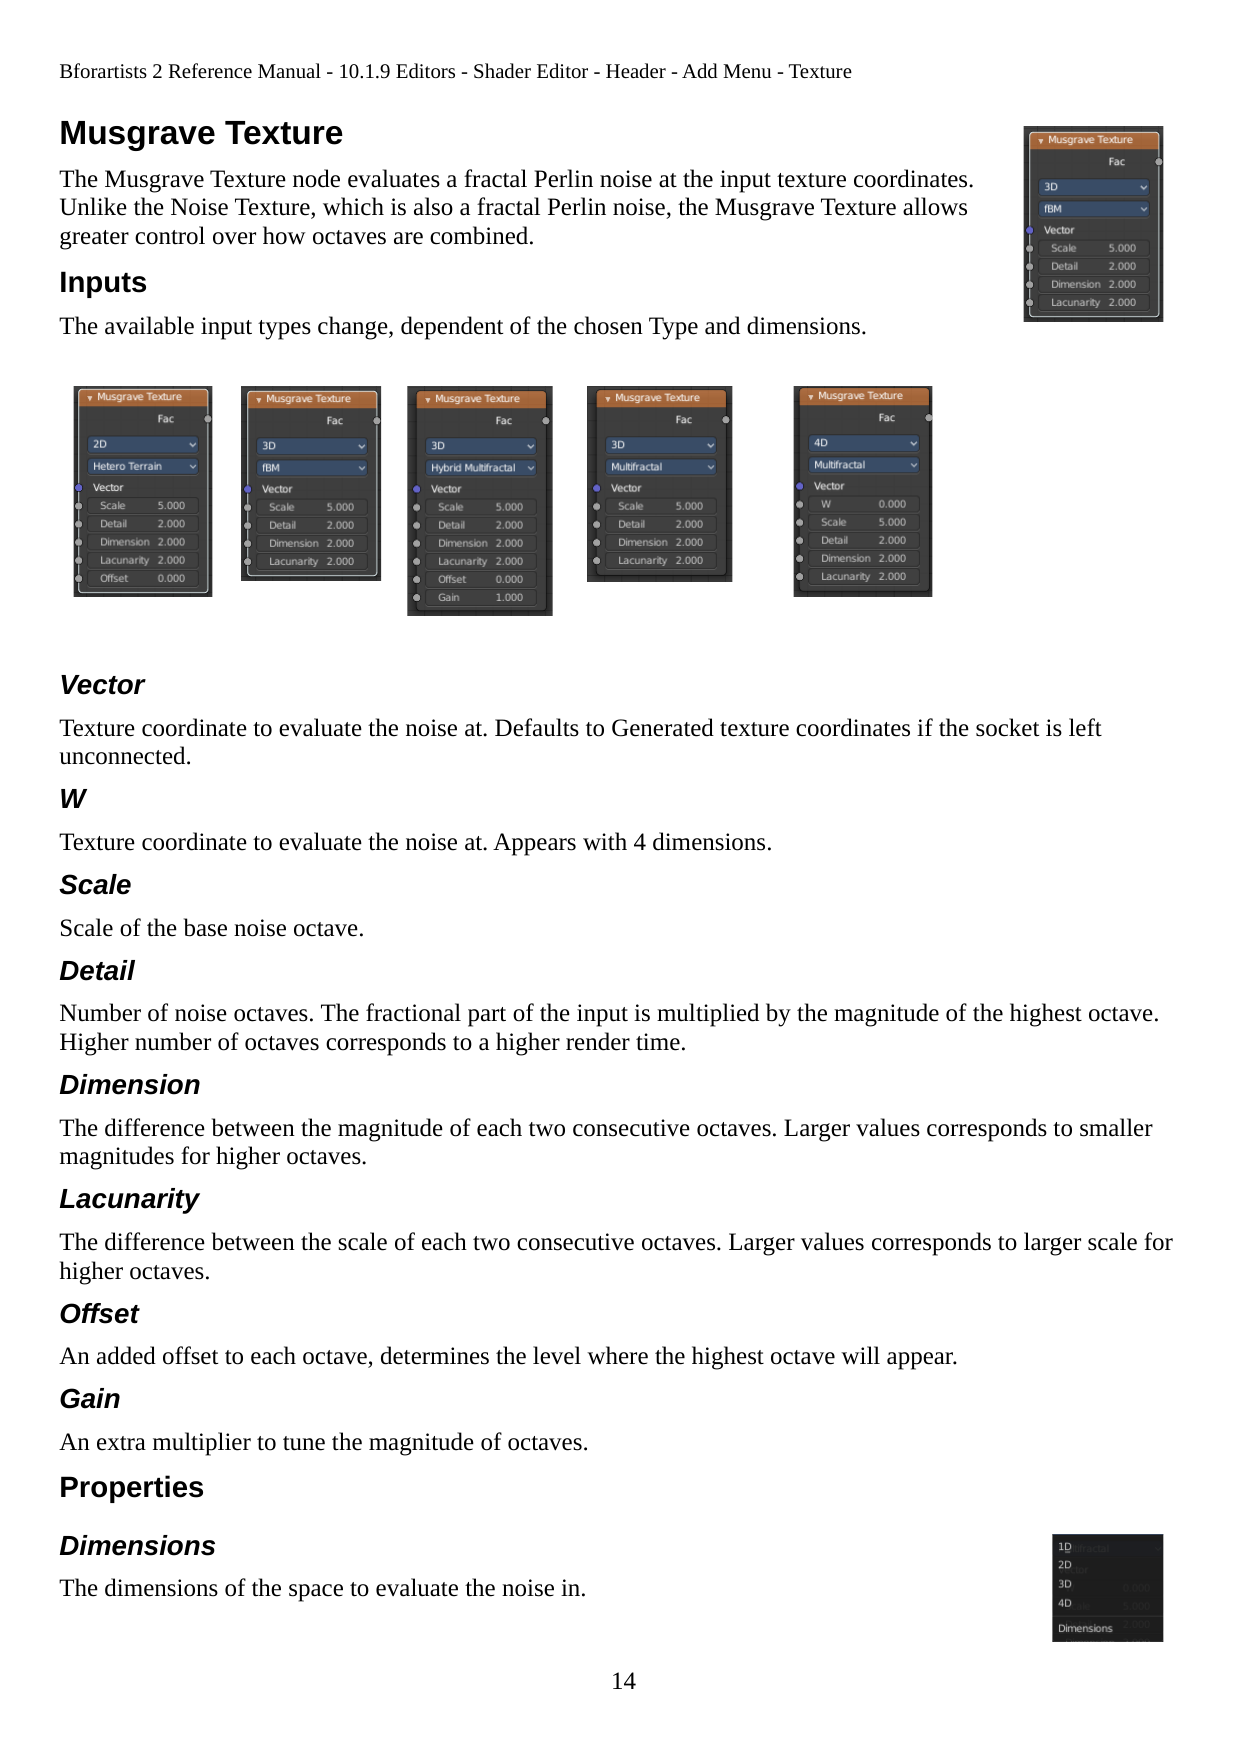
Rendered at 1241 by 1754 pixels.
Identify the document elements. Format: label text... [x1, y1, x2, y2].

text An added offset to each octave, determines the level where the highest octave will appear. [59, 1341, 1181, 1370]
subtitle W [59, 783, 1181, 814]
subtitle Offset [59, 1297, 1181, 1329]
picture [73, 386, 213, 597]
picture [407, 386, 553, 616]
text The difference between the scale of each two consecutive octaves. Larger values corresponds to larger scale for higher octaves. [59, 1227, 1181, 1284]
text The dimensions of the space to evaluate the noise in. [59, 1573, 1052, 1602]
picture [1023, 126, 1164, 322]
text The available input types change, dependent of the chosen Type and dimensions. [59, 311, 1181, 339]
picture [587, 386, 733, 582]
picture [241, 386, 382, 581]
picture [793, 386, 933, 597]
text Number of noise octaves. The fractional part of the input is multiplied by the magnitude of the highest octave. Higher number of octaves corresponds to a higher render time. [59, 998, 1181, 1056]
text Texture coordinate to evaluate the noise at. Defaults to Generated texture coordinates if the socket is left unconnected. [59, 713, 1181, 770]
text Scale of the base noise octave. [59, 913, 1181, 941]
text The Musgrave Texture node evaluates a fractal Perlin noise at the input texture coordinates. Unlike the Noise Texture, which is also a fractal Perlin noise, the Musgrave Texture allows greater control over how octaves are combined. [59, 164, 1023, 250]
subtitle Dimensions [59, 1529, 1181, 1561]
text An extra multiplier to tune the magnitude of octaves. [59, 1427, 1181, 1456]
subtitle [1164, 264, 1181, 298]
subtitle Gain [59, 1383, 1181, 1414]
subtitle Dimension [59, 1068, 1181, 1100]
subtitle Properties [59, 1470, 1181, 1504]
picture [1052, 1534, 1164, 1642]
subtitle Lacunarity [59, 1183, 1181, 1214]
subtitle Scale [59, 868, 1181, 900]
subtitle Inputs [59, 264, 1023, 298]
text Texture coordinate to evaluate the noise at. Appears with 4 dimensions. [59, 827, 1181, 856]
subtitle Musgrave Texture [59, 113, 1181, 151]
text The difference between the magnitude of each two consecutive octaves. Larger values corresponds to smaller magnitudes for higher octaves. [59, 1113, 1181, 1170]
subtitle Vector [59, 668, 1181, 700]
subtitle Detail [59, 954, 1181, 986]
